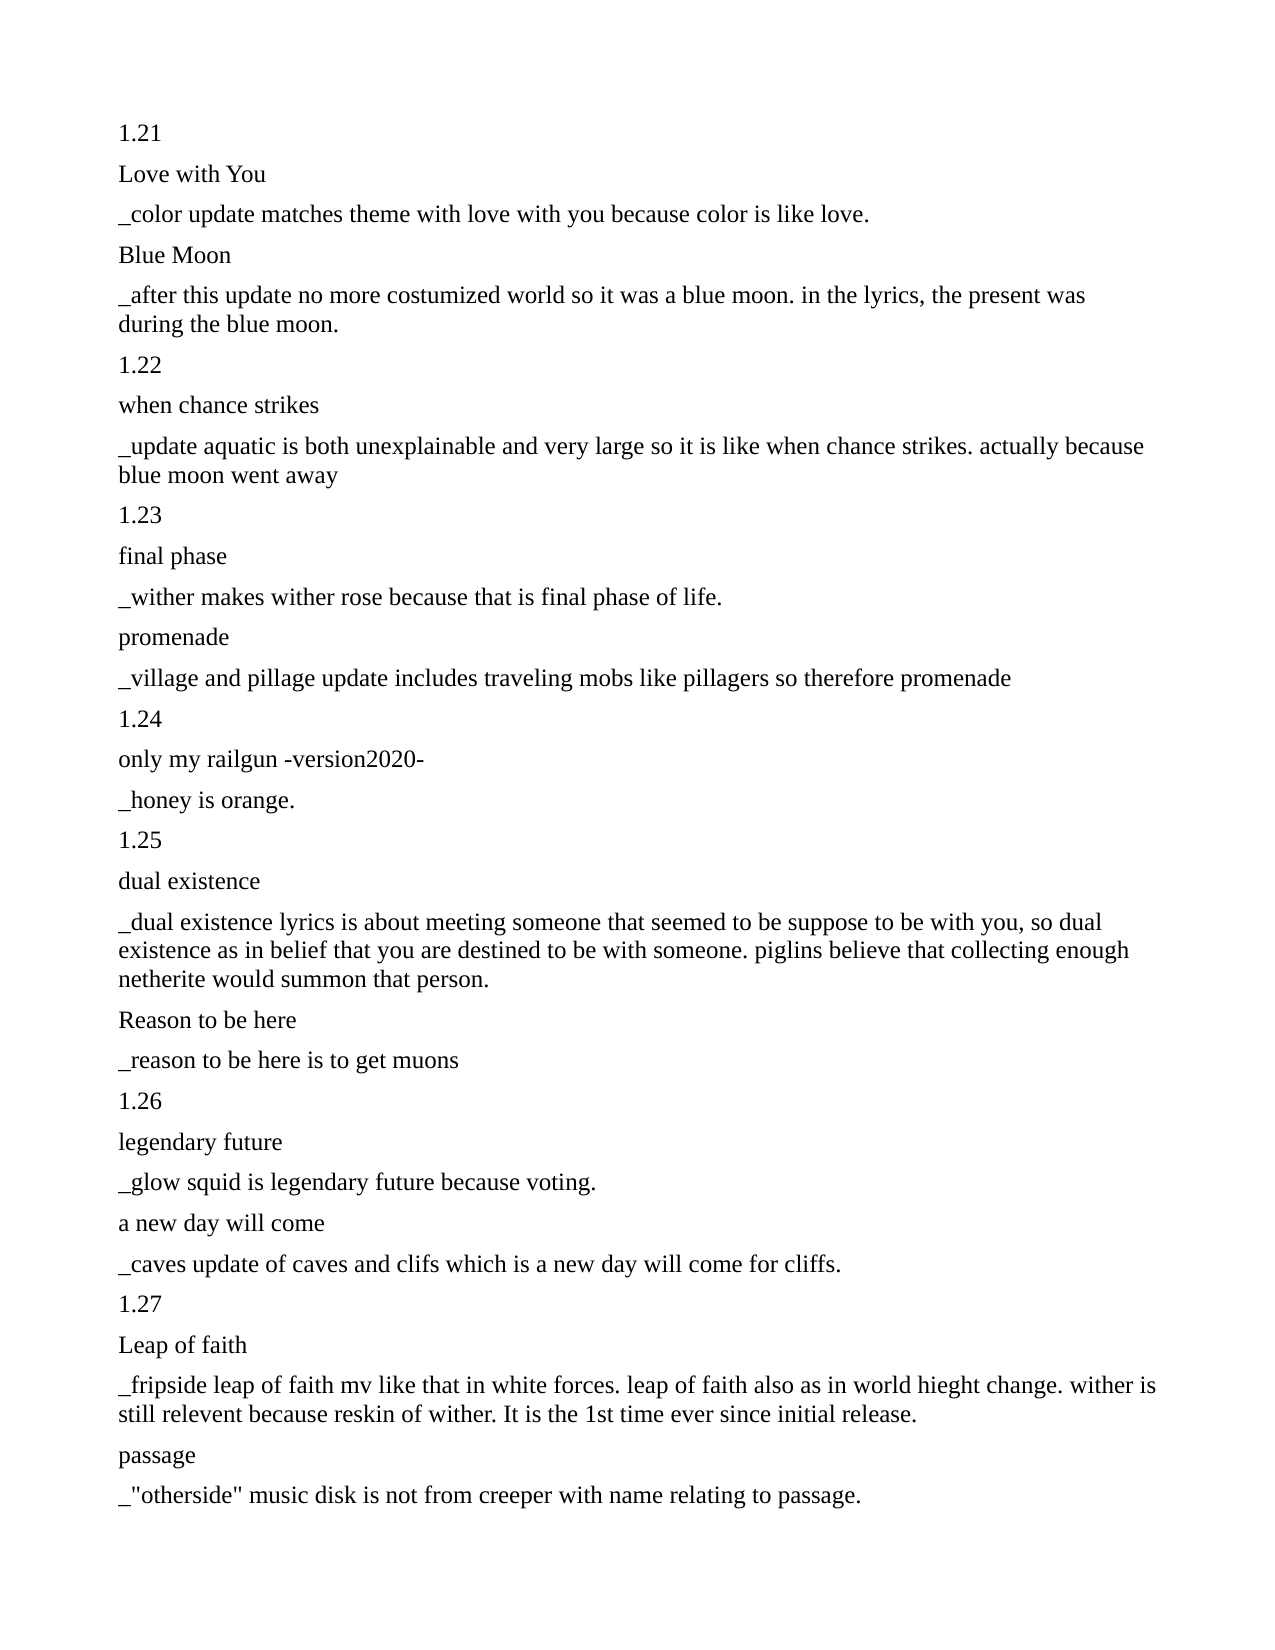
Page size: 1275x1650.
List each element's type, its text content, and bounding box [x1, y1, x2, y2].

text 1.21 [118, 118, 1157, 147]
text Leap of faith [118, 1330, 1157, 1359]
text _after this update no more costumized world so it was a blue moon. in the lyrics, the present was during the blue moon. [118, 281, 1157, 338]
text _"otherside" music disk is not from creeper with name relating to passage. [118, 1481, 1157, 1509]
text 1.24 [118, 704, 1157, 732]
text _wither makes wither rose because that is final phase of life. [118, 582, 1157, 611]
text _fripside leap of faith mv like that in white forces. leap of faith also as in world hieght change. wither is still relevent because reskin of wither. It is the 1st time ever since initial release. [118, 1371, 1157, 1428]
text 1.25 [118, 826, 1157, 854]
text _update aquatic is both unexplainable and very large so it is like when chance strikes. actually because blue moon went away [118, 431, 1157, 489]
text Love with You [118, 159, 1157, 187]
text only my railgun -version2020- [118, 744, 1157, 773]
text _reason to be here is to get muons [118, 1046, 1157, 1074]
text passage [118, 1440, 1157, 1469]
text dual existence [118, 866, 1157, 895]
text final phase [118, 541, 1157, 570]
text Reason to be here [118, 1005, 1157, 1034]
text legendary future [118, 1127, 1157, 1156]
text when chance strikes [118, 391, 1157, 419]
text _glow squid is legendary future because voting. [118, 1167, 1157, 1196]
text 1.22 [118, 350, 1157, 379]
text Blue Moon [118, 240, 1157, 269]
text _caves update of caves and clifs which is a new day will come for cliffs. [118, 1249, 1157, 1277]
text _village and pillage update includes traveling mobs like pillagers so therefore promenade [118, 663, 1157, 692]
text _color update matches theme with love with you because color is like love. [118, 199, 1157, 228]
text _dual existence lyrics is about meeting someone that seemed to be suppose to be with you, so dual existence as in belief that you are destined to be with someone. piglins believe that collecting enough netherite would summon that person. [118, 907, 1157, 993]
text 1.27 [118, 1289, 1157, 1318]
text 1.23 [118, 501, 1157, 529]
text 1.26 [118, 1086, 1157, 1115]
text a new day will come [118, 1208, 1157, 1237]
text _honey is orange. [118, 785, 1157, 814]
text promenade [118, 622, 1157, 651]
